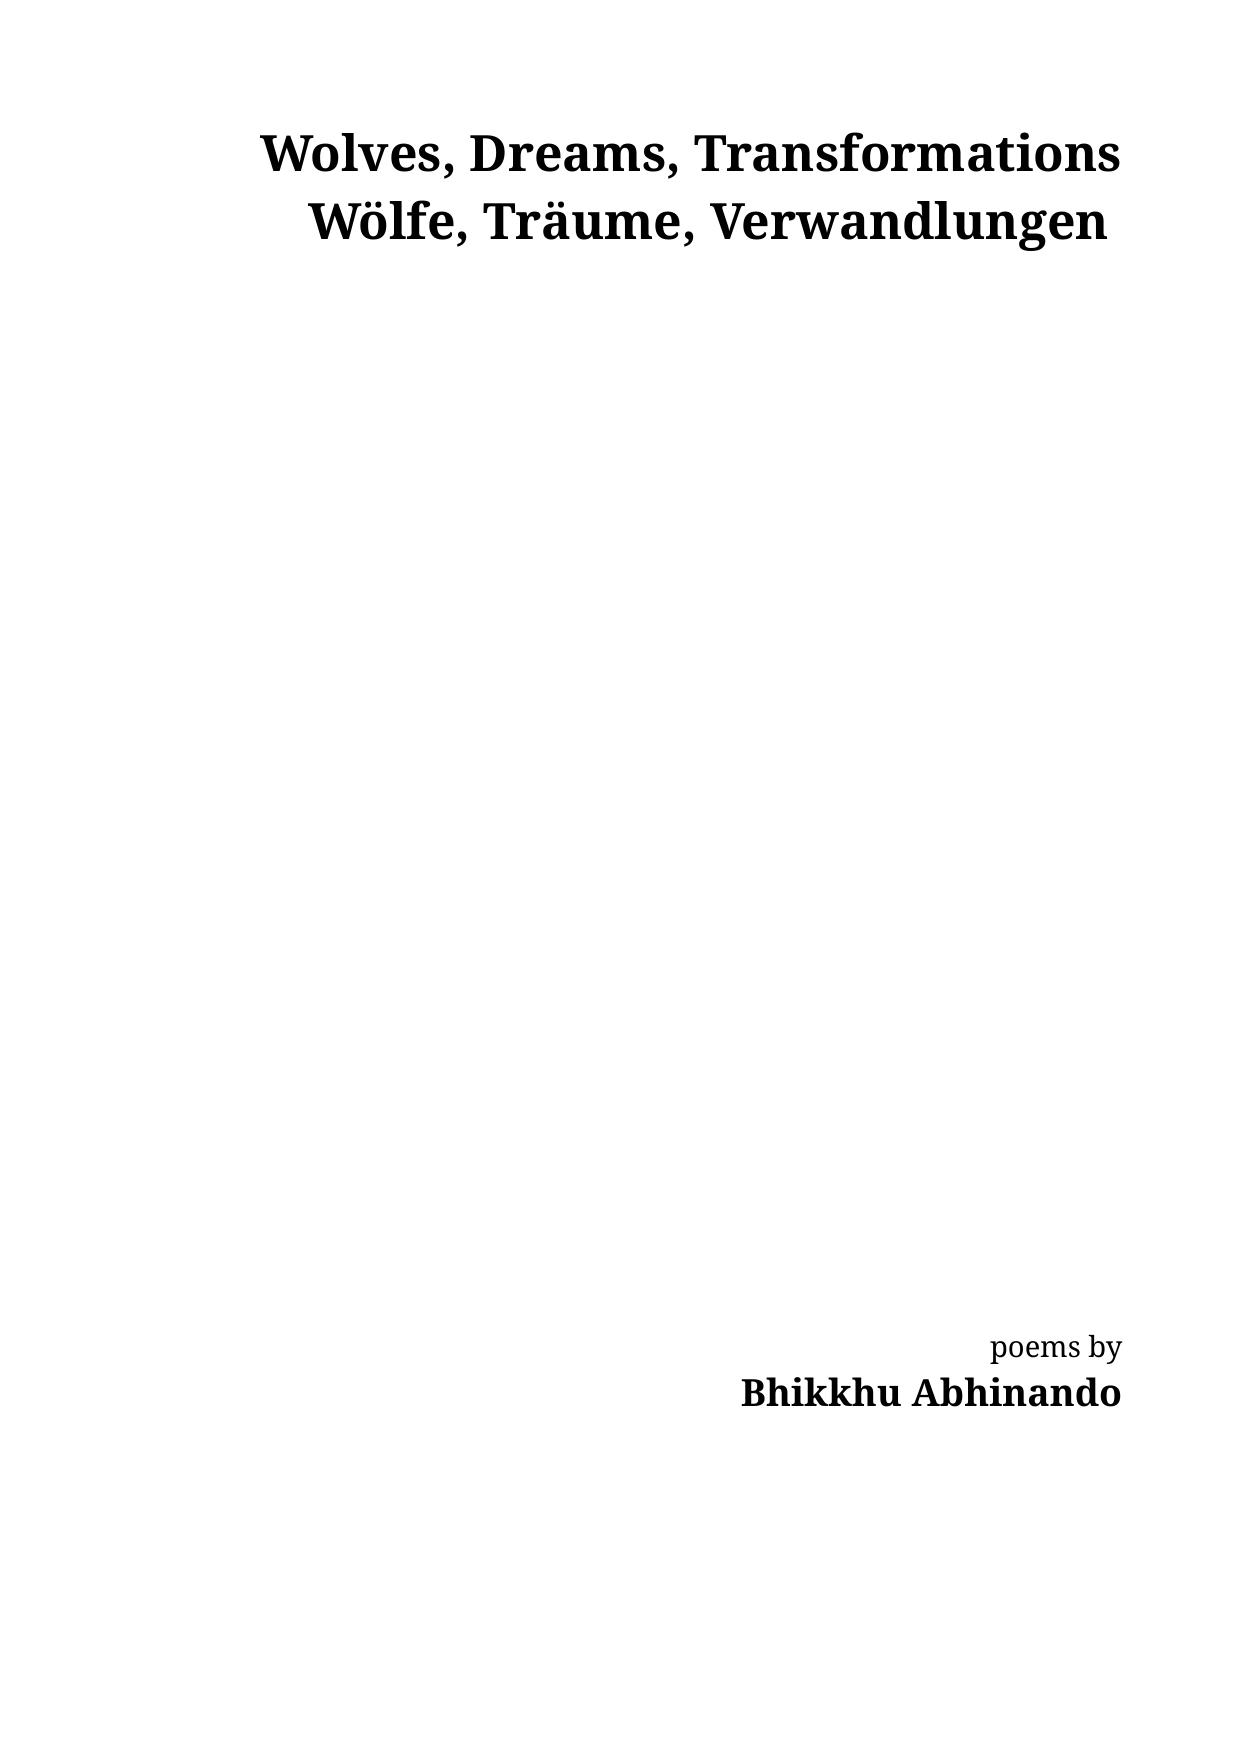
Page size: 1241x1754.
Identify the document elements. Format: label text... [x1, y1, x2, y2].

text Bhikkhu Abhinando [118, 1366, 1122, 1417]
text Wölfe, Träume, Verwandlungen [118, 186, 1122, 254]
text Wolves, Dreams, Transformations [118, 118, 1122, 186]
text poems by [118, 1326, 1122, 1366]
